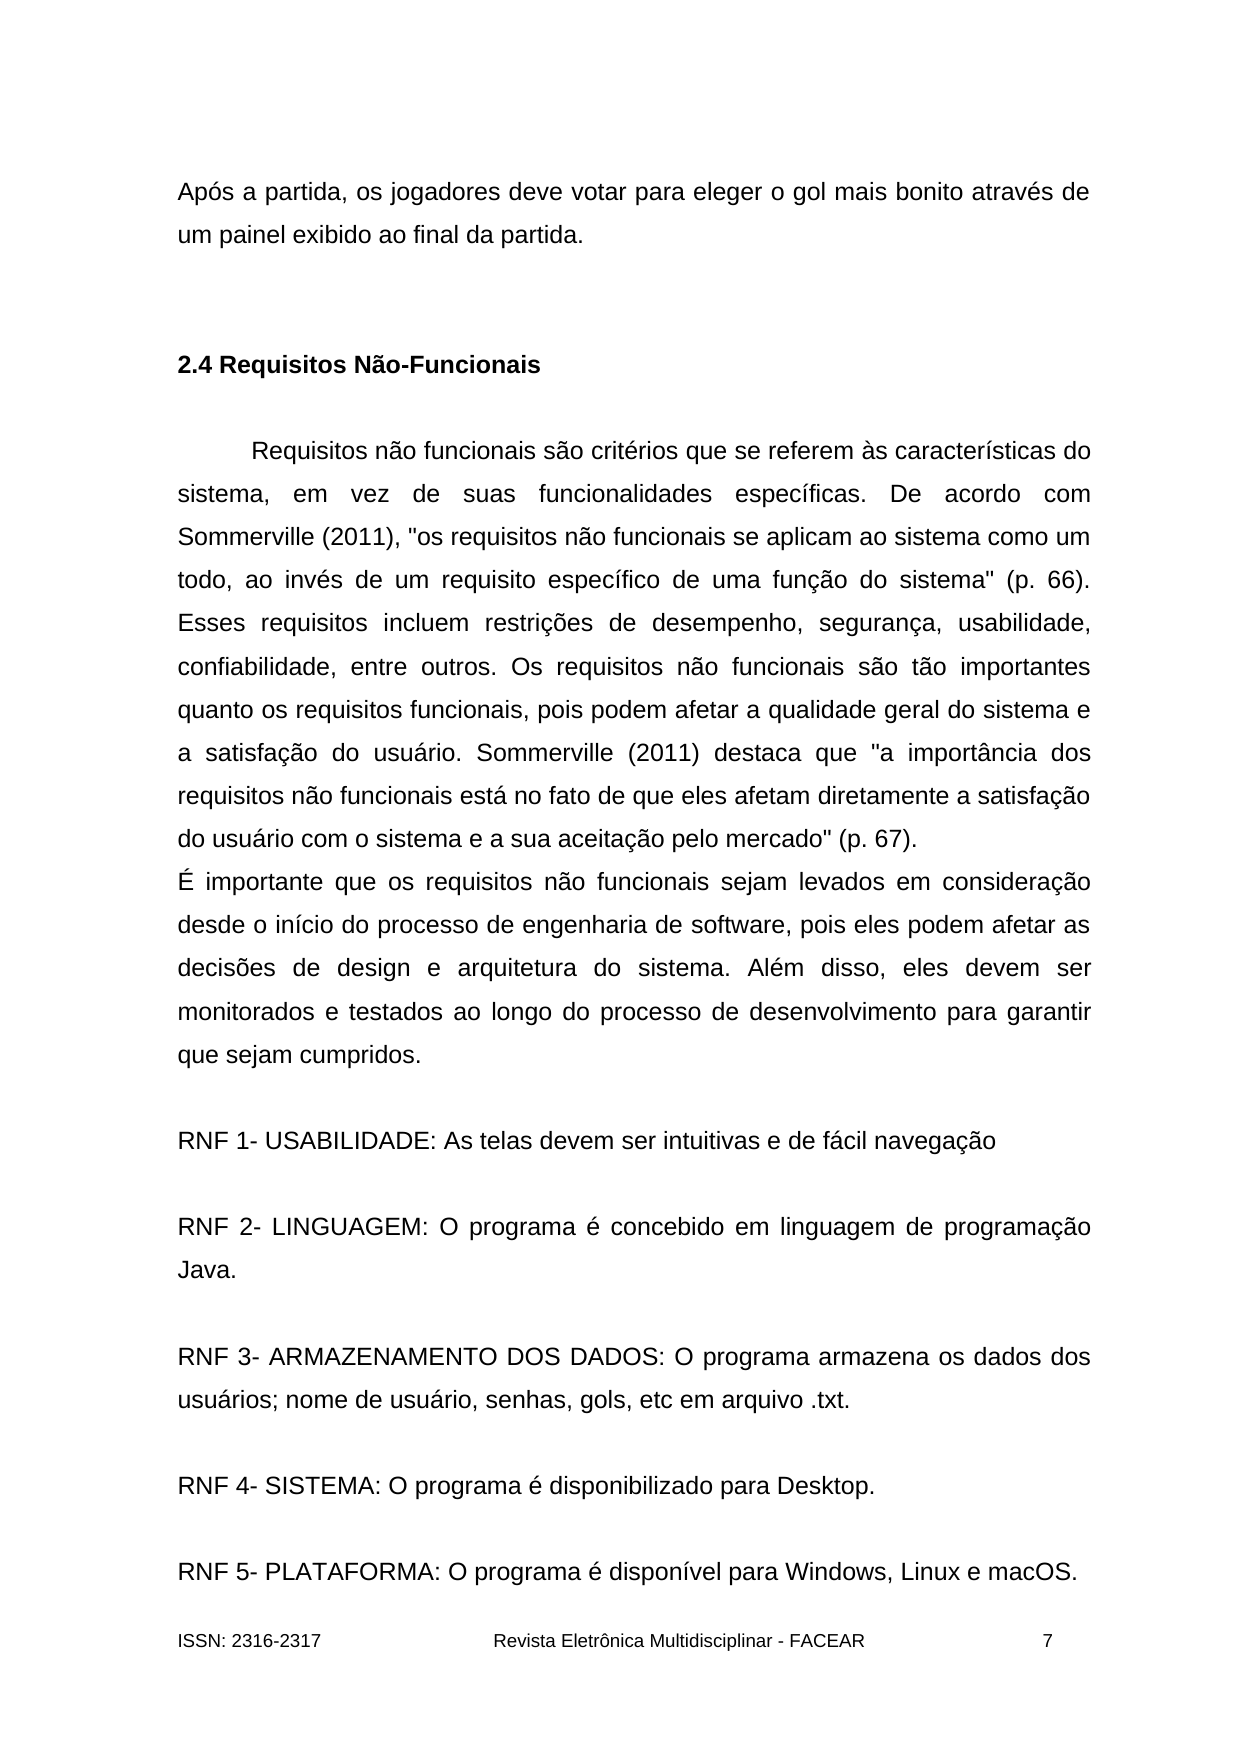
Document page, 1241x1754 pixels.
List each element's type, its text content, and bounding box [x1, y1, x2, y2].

text Após a partida, os jogadores deve votar para eleger o gol mais bonito através de um painel exibido ao final da partida. [177, 177, 1092, 249]
text RNF 2- LINGUAGEM: O programa é concebido em linguagem de programação Java. [177, 1212, 1092, 1284]
text É importante que os requisitos não funcionais sejam levados em consideração desde o início do processo de engenharia de software, pois eles podem afetar as decisões de design e arquitetura do sistema. Além disso, eles devem ser monitorados e testados ao longo do processo de desenvolvimento para garantir que sejam cumpridos. [177, 867, 1092, 1068]
text RNF 5- PLATAFORMA: O programa é disponível para Windows, Linux e macOS. [177, 1557, 1092, 1586]
text RNF 4- SISTEMA: O programa é disponibilizado para Desktop. [177, 1471, 1092, 1500]
text RNF 1- USABILIDADE: As telas devem ser intuitivas e de fácil navegação [177, 1126, 1092, 1155]
text RNF 3- ARMAZENAMENTO DOS DADOS: O programa armazena os dados dos usuários; nome de usuário, senhas, gols, etc em arquivo .txt. [177, 1342, 1092, 1413]
text 2.4 Requisitos Não-Funcionais [177, 350, 1092, 378]
text Requisitos não funcionais são critérios que se referem às características do sistema, em vez de suas funcionalidades específicas. De acordo com Sommerville (2011), "os requisitos não funcionais se aplicam ao sistema como um todo, ao invés de um requisito específico de uma função do sistema" (p. 66). Esses requisitos incluem restrições de desempenho, segurança, usabilidade, confiabilidade, entre outros. Os requisitos não funcionais são tão importantes quanto os requisitos funcionais, pois podem afetar a qualidade geral do sistema e a satisfação do usuário. Sommerville (2011) destaca que "a importância dos requisitos não funcionais está no fato de que eles afetam diretamente a satisfação do usuário com o sistema e a sua aceitação pelo mercado" (p. 67). [177, 436, 1092, 853]
